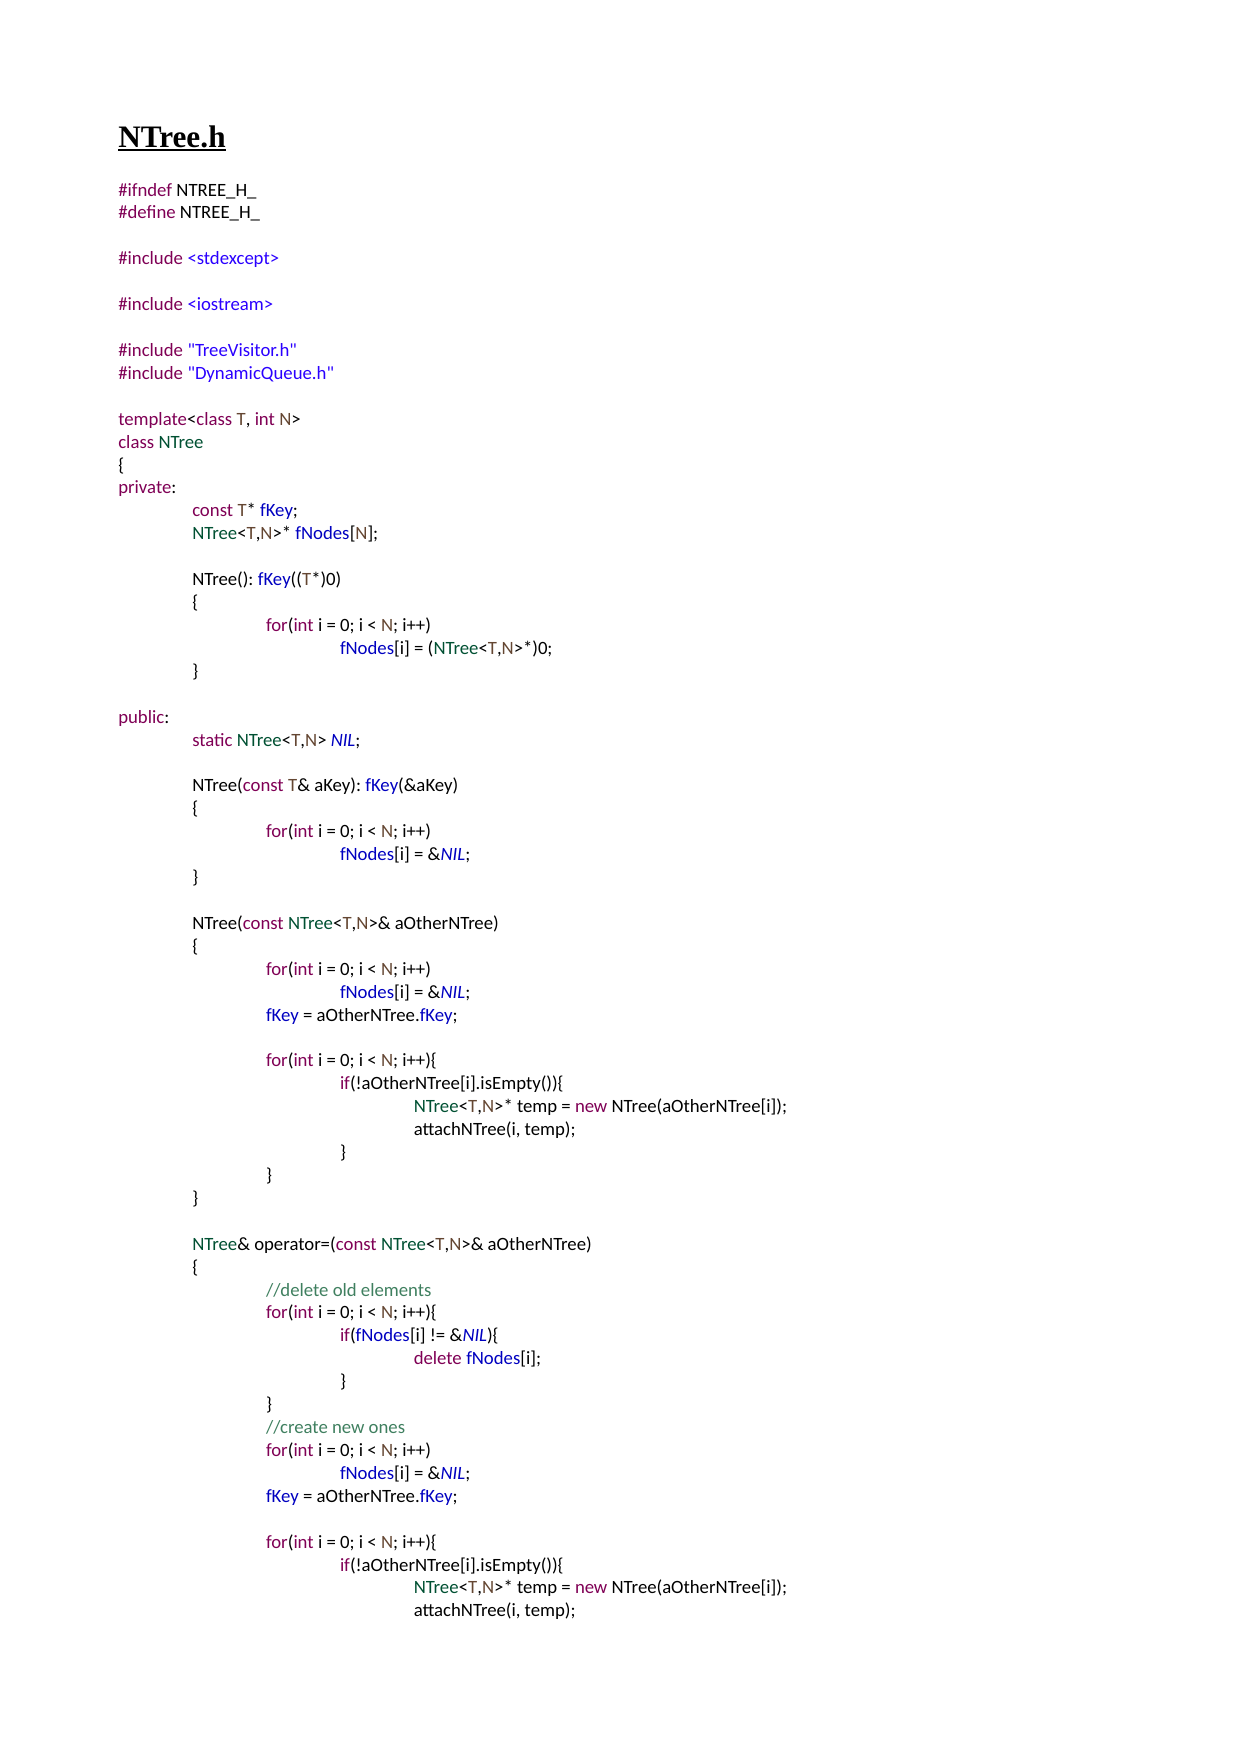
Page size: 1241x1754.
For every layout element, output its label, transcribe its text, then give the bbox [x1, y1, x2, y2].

text for(int i = 0; i < N; i++) [118, 957, 1122, 980]
text NTree(const T& aKey): fKey(&aKey) [118, 773, 1122, 796]
text if(!aOtherNTree[i].isEmpty()){ [118, 1071, 1122, 1094]
text for(int i = 0; i < N; i++) [118, 819, 1122, 842]
text static NTree<T,N> NIL; [118, 728, 1122, 751]
text attachNTree(i, temp); [118, 1117, 1122, 1140]
text } [118, 1163, 1122, 1186]
text fNodes[i] = (NTree<T,N>*)0; [118, 636, 1122, 659]
text #define NTREE_H_ [118, 201, 1122, 223]
text if(fNodes[i] != &NIL){ [118, 1323, 1122, 1346]
text fKey = aOtherNTree.fKey; [118, 1003, 1122, 1026]
text if(!aOtherNTree[i].isEmpty()){ [118, 1553, 1122, 1576]
text } [118, 1186, 1122, 1209]
text #include "DynamicQueue.h" [118, 361, 1122, 384]
text { [118, 453, 1122, 476]
text for(int i = 0; i < N; i++) [118, 613, 1122, 636]
text } [118, 1392, 1122, 1415]
text template<class T, int N> [118, 407, 1122, 430]
text NTree(): fKey((T*)0) [118, 567, 1122, 590]
text { [118, 1255, 1122, 1278]
text for(int i = 0; i < N; i++){ [118, 1048, 1122, 1071]
text #include <iostream> [118, 292, 1122, 315]
text NTree<T,N>* fNodes[N]; [118, 521, 1122, 544]
text for(int i = 0; i < N; i++) [118, 1438, 1122, 1461]
text NTree<T,N>* temp = new NTree(aOtherNTree[i]); [118, 1094, 1122, 1117]
text NTree& operator=(const NTree<T,N>& aOtherNTree) [118, 1232, 1122, 1255]
text //delete old elements [118, 1278, 1122, 1301]
text { [118, 934, 1122, 957]
text #include "TreeVisitor.h" [118, 338, 1122, 361]
text #include <stdexcept> [118, 246, 1122, 269]
text //create new ones [118, 1415, 1122, 1438]
text { [118, 590, 1122, 613]
text private: [118, 476, 1122, 498]
text public: [118, 705, 1122, 728]
text { [118, 796, 1122, 819]
text } [118, 659, 1122, 682]
text attachNTree(i, temp); [118, 1598, 1122, 1621]
text fNodes[i] = &NIL; [118, 980, 1122, 1003]
text delete fNodes[i]; [118, 1346, 1122, 1369]
text for(int i = 0; i < N; i++){ [118, 1530, 1122, 1553]
text } [118, 865, 1122, 888]
text const T* fKey; [118, 498, 1122, 521]
text NTree<T,N>* temp = new NTree(aOtherNTree[i]); [118, 1576, 1122, 1598]
text NTree(const NTree<T,N>& aOtherNTree) [118, 911, 1122, 934]
text for(int i = 0; i < N; i++){ [118, 1301, 1122, 1323]
text #ifndef NTREE_H_ [118, 178, 1122, 201]
text } [118, 1140, 1122, 1163]
text } [118, 1369, 1122, 1392]
text class NTree [118, 430, 1122, 453]
text fNodes[i] = &NIL; [118, 842, 1122, 865]
text fNodes[i] = &NIL; [118, 1461, 1122, 1484]
text NTree.h [118, 118, 1122, 154]
text fKey = aOtherNTree.fKey; [118, 1484, 1122, 1507]
